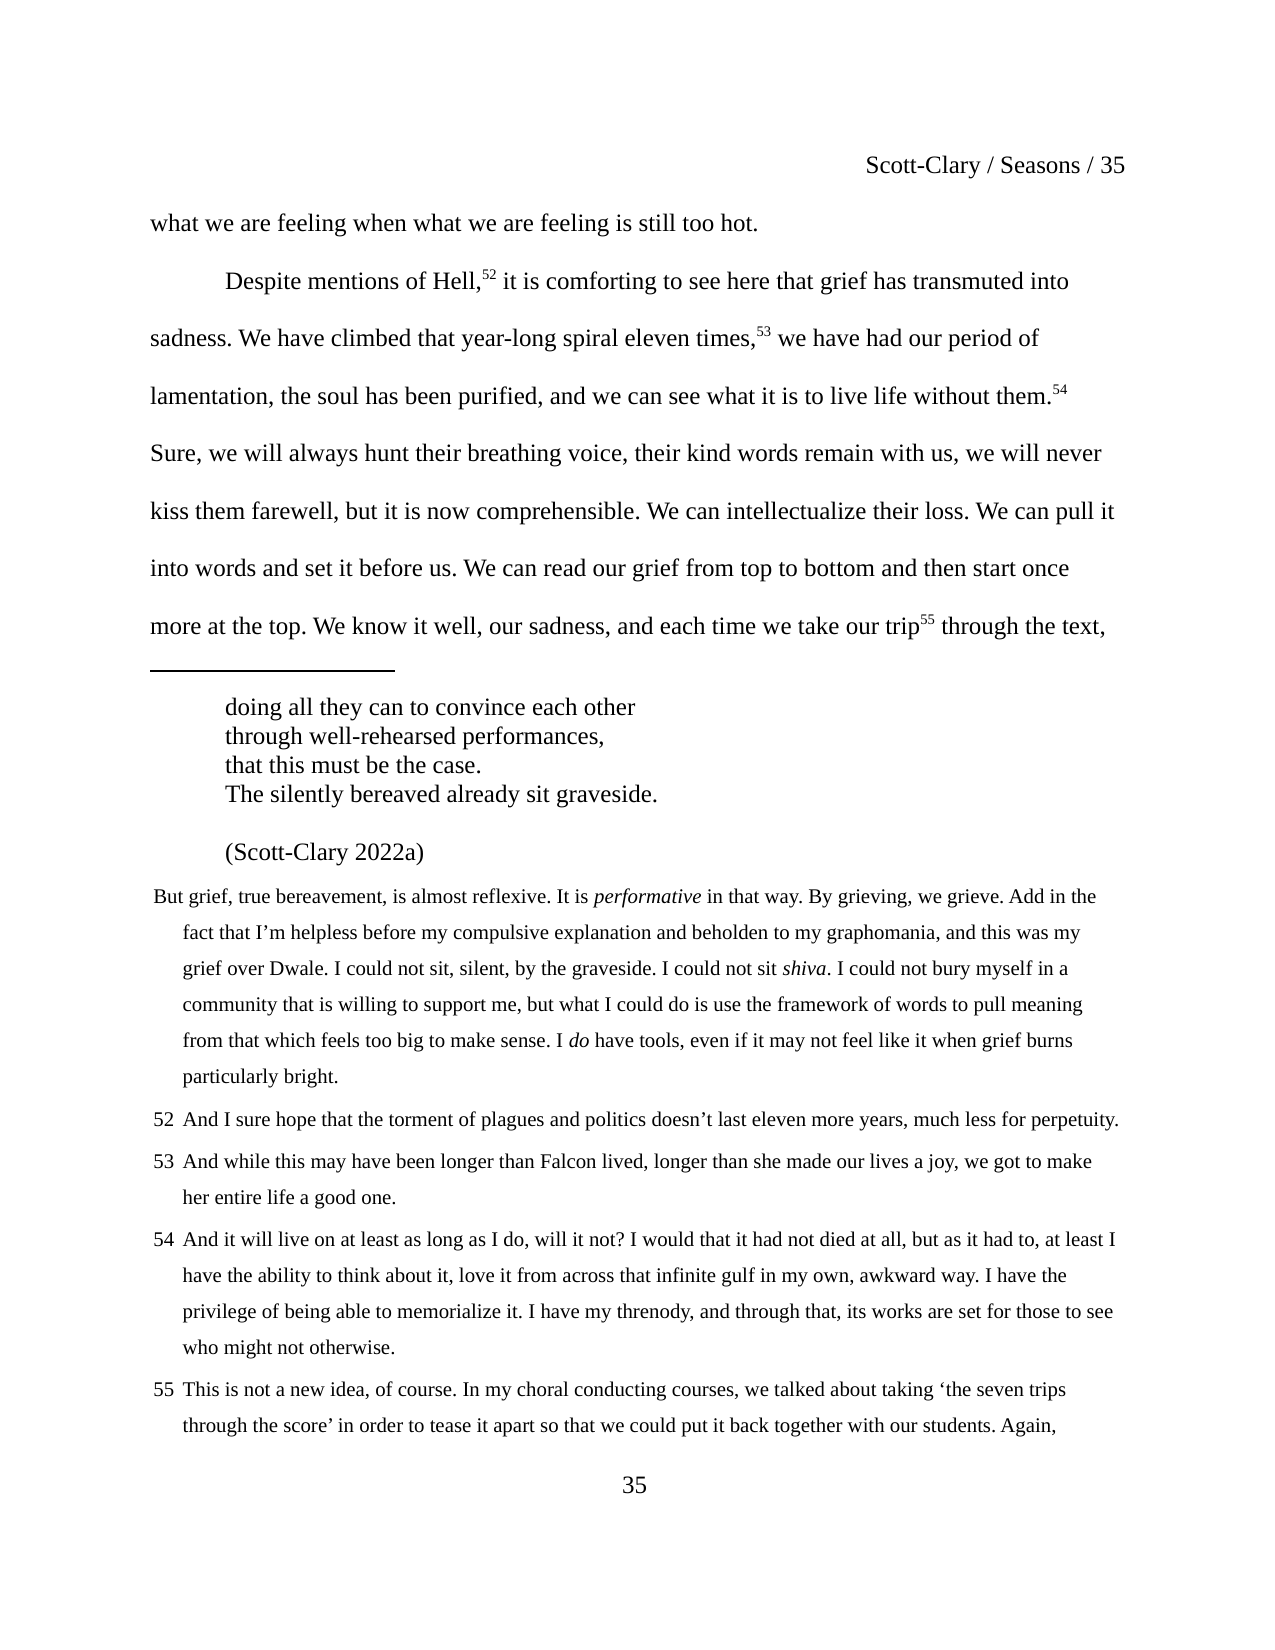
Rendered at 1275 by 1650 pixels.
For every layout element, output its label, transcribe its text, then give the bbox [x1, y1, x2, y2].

text But grief, true bereavement, is almost reflexive. It is performative in that way. By grieving, we grieve. Add in the fact that I’m helpless before my compulsive explanation and beholden to my graphomania, and this was my grief over Dwale. I could not sit, silent, by the graveside. I could not sit shiva. I could not bury myself in a community that is willing to support me, but what I could do is use the framework of words to pull meaning from that which feels too big to make sense. I do have tools, even if it may not feel like it when grief burns particularly bright. [150, 881, 1125, 1091]
text And I sure hope that the torment of plagues and politics doesn’t last eleven more years, much less for perpetuity. [150, 1103, 1125, 1133]
text And it will live on at least as long as I do, will it not? I would that it had not died at all, but as it had to, at least I have the ability to think about it, love it from across that infinite gulf in my own, awkward way. I have the privilege of being able to memorialize it. I have my threnody, and through that, its works are set for those to see who might not otherwise. [150, 1224, 1125, 1362]
text Despite mentions of Hell, it is comforting to see here that grief has transmuted into sadness. We have climbed that year-long spiral eleven times, we have had our period of lamentation, the soul has been purified, and we can see what it is to live life without them. Sure, we will always hunt their breathing voice, their kind words remain with us, we will never kiss them farewell, but it is now comprehensible. We can intellectualize their loss. We can pull it into words and set it before us. We can read our grief from top to bottom and then start once more at the top. We know it well, our sadness, and each time we take our trip through the text, [150, 266, 1125, 639]
text doing all they can to convince each other through well-rehearsed performances, that this must be the case. The silently bereaved already sit graveside. [225, 692, 1125, 807]
text This is not a new idea, of course. In my choral conducting courses, we talked about taking ‘the seven trips through the score’ in order to tease it apart so that we could put it back together with our students. Again, [150, 1374, 1125, 1440]
text And while this may have been longer than Falcon lived, longer than she made our lives a joy, we got to make her entire life a good one. [150, 1146, 1125, 1212]
text what we are feeling when what we are feeling is still too hot. [150, 208, 1125, 237]
text (Scott-Clary 2022a) [225, 837, 1125, 866]
